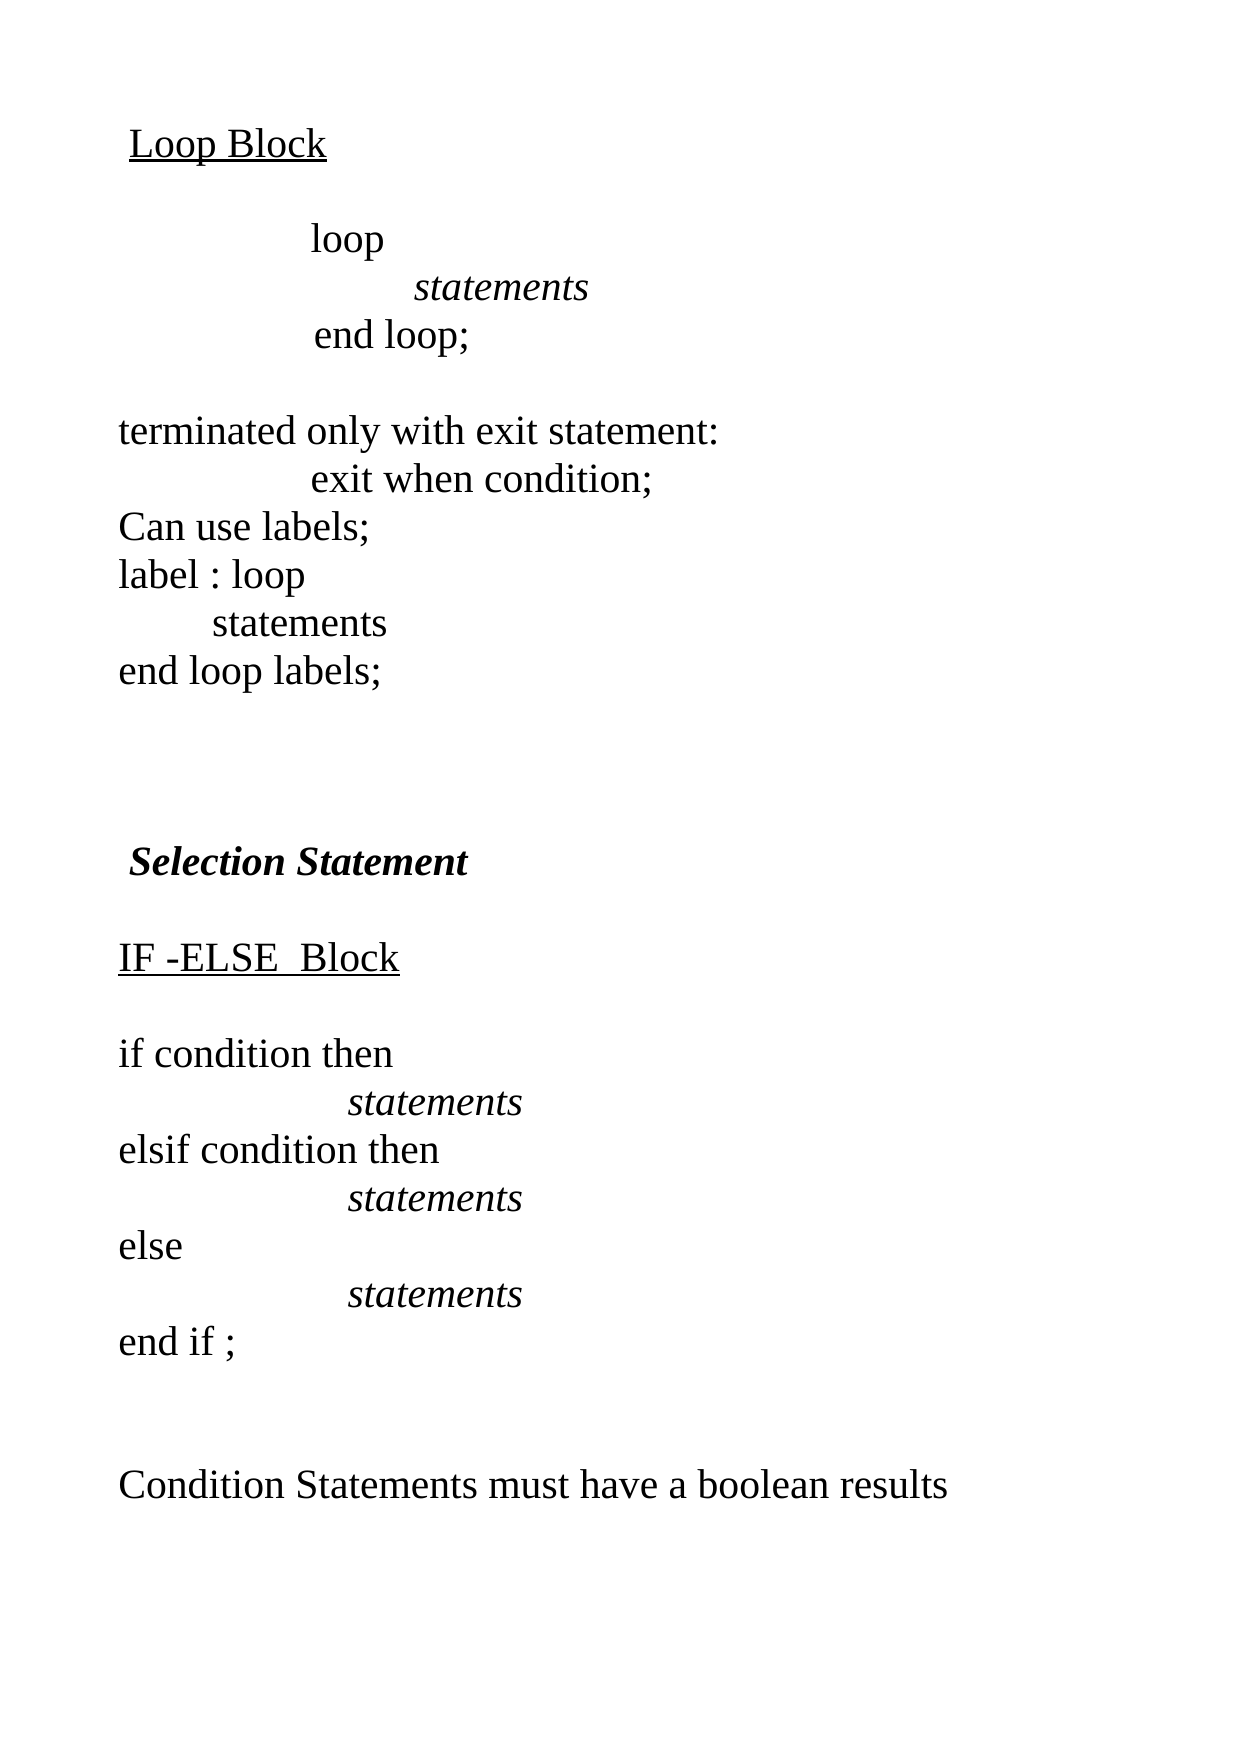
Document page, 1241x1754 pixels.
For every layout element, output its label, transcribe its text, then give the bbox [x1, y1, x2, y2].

text Selection Statement [118, 837, 1122, 885]
text end loop; [118, 310, 1122, 358]
text statements [118, 1172, 1122, 1220]
text terminated only with exit statement: [118, 406, 1122, 453]
text statements [118, 1076, 1122, 1124]
text statements [118, 597, 1122, 645]
text statements [118, 262, 1122, 310]
text loop [118, 214, 1122, 262]
text label : loop [118, 549, 1122, 597]
text end if ; [118, 1316, 1122, 1364]
text Condition Statements must have a boolean results [118, 1460, 1122, 1508]
text elsif condition then [118, 1124, 1122, 1172]
text end loop labels; [118, 645, 1122, 693]
text if condition then [118, 1028, 1122, 1076]
text Loop Block [118, 118, 1122, 166]
text Can use labels; [118, 501, 1122, 549]
text statements [118, 1268, 1122, 1316]
text IF -ELSE Block [118, 933, 1122, 981]
text else [118, 1220, 1122, 1268]
text exit when condition; [118, 453, 1122, 501]
